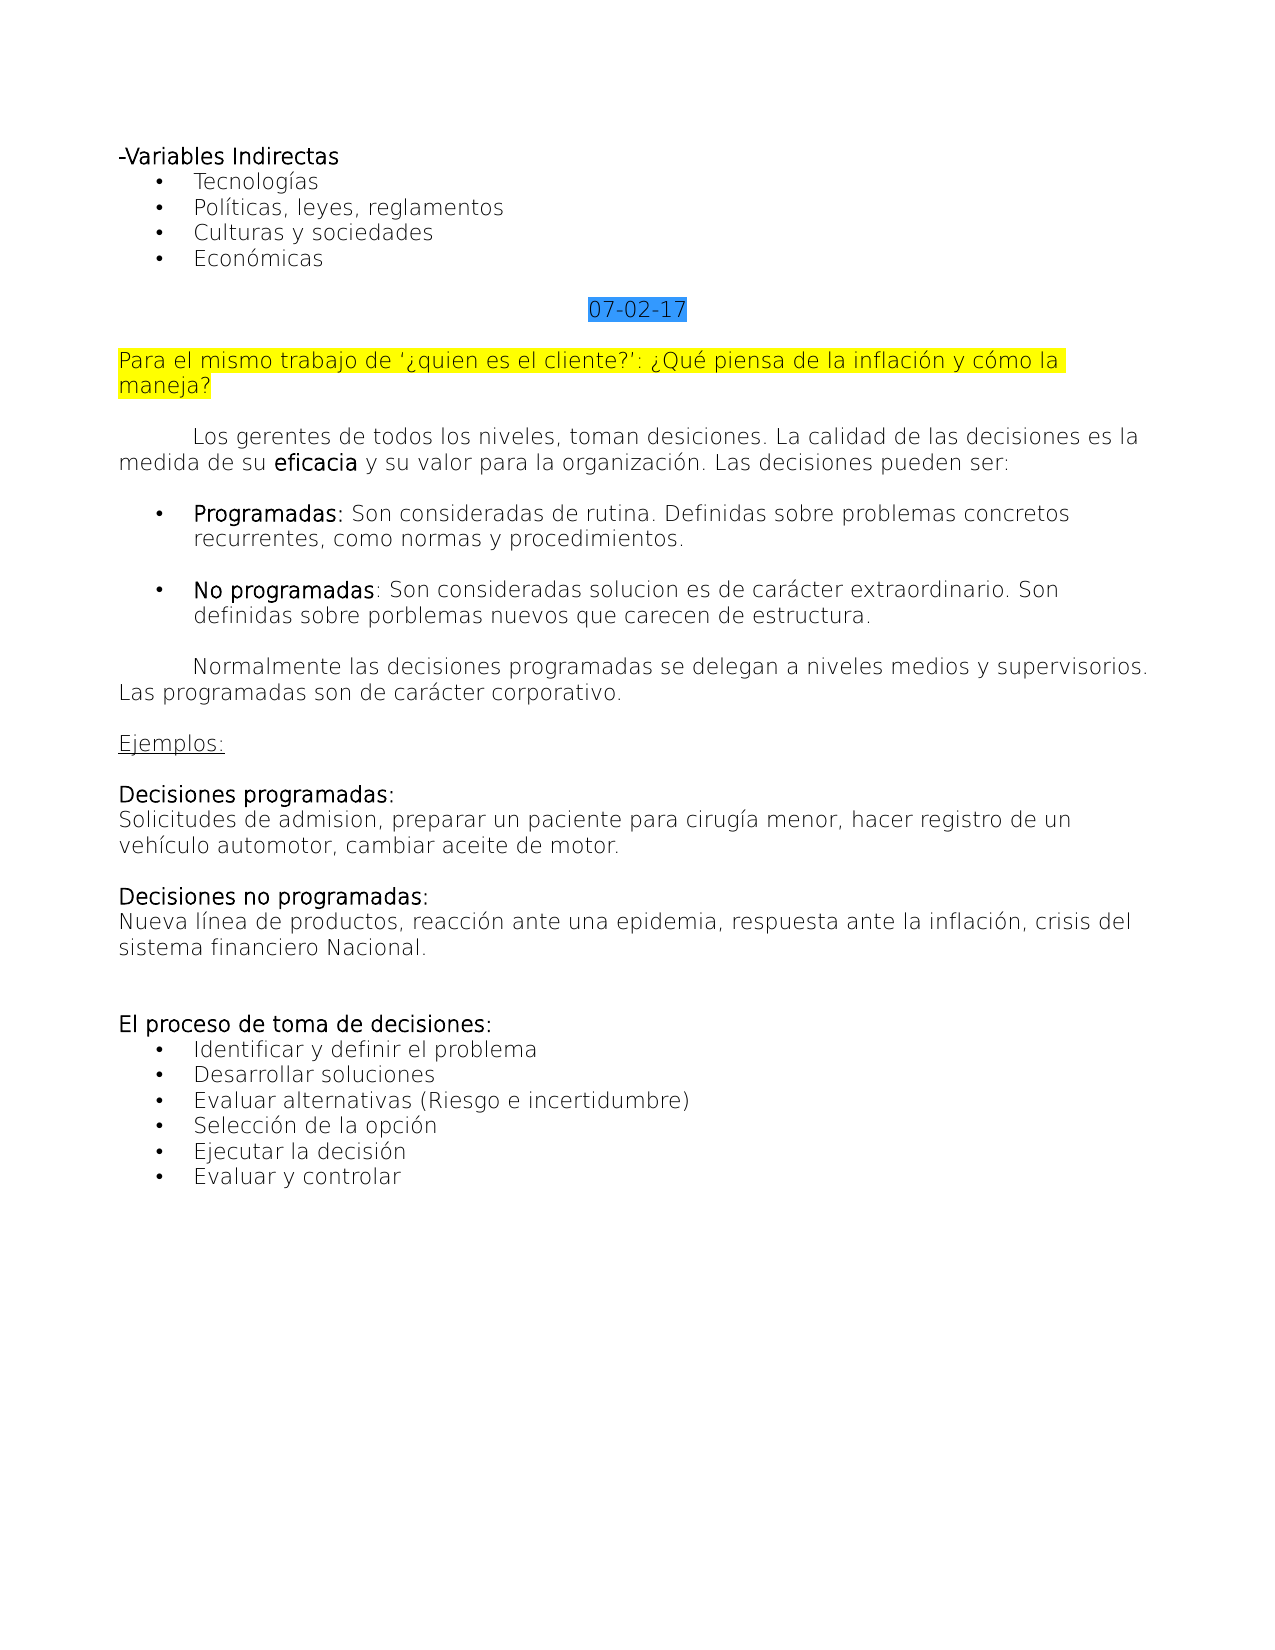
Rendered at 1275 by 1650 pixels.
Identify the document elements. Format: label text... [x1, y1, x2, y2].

text Decisiones programadas: [118, 782, 1157, 807]
list Políticas, leyes, reglamentos [156, 195, 1157, 220]
text 07-02-17 [118, 297, 1157, 322]
list Evaluar y controlar [156, 1164, 1157, 1190]
text Normalmente las decisiones programadas se delegan a niveles medios y supervisorios. Las programadas son de carácter corporativo. [118, 654, 1157, 705]
text Para el mismo trabajo de ‘¿quien es el cliente?’: ¿Qué piensa de la inflación y cómo la maneja? [118, 348, 1157, 399]
list No programadas: Son consideradas solucion es de carácter extraordinario. Son definidas sobre porblemas nuevos que carecen de estructura. [156, 577, 1157, 628]
text Ejemplos: [118, 731, 1157, 756]
text Decisiones no programadas: [118, 884, 1157, 909]
text Los gerentes de todos los niveles, toman desiciones. La calidad de las decisiones es la medida de su eficacia y su valor para la organización. Las decisiones pueden ser: [118, 424, 1157, 475]
list Ejecutar la decisión [156, 1139, 1157, 1164]
list Identificar y definir el problema [156, 1037, 1157, 1062]
list Programadas: Son consideradas de rutina. Definidas sobre problemas concretos recurrentes, como normas y procedimientos. [156, 501, 1157, 552]
list Económicas [156, 246, 1157, 271]
list Selección de la opción [156, 1113, 1157, 1139]
list Desarrollar soluciones [156, 1062, 1157, 1088]
text Nueva línea de productos, reacción ante una epidemia, respuesta ante la inflación, crisis del sistema financiero Nacional. [118, 909, 1157, 960]
text El proceso de toma de decisiones: [118, 1011, 1157, 1037]
text -Variables Indirectas [118, 144, 1157, 169]
list Tecnologías [156, 169, 1157, 195]
list Evaluar alternativas (Riesgo e incertidumbre) [156, 1088, 1157, 1113]
text Solicitudes de admision, preparar un paciente para cirugía menor, hacer registro de un vehículo automotor, cambiar aceite de motor. [118, 807, 1157, 858]
list Culturas y sociedades [156, 220, 1157, 246]
